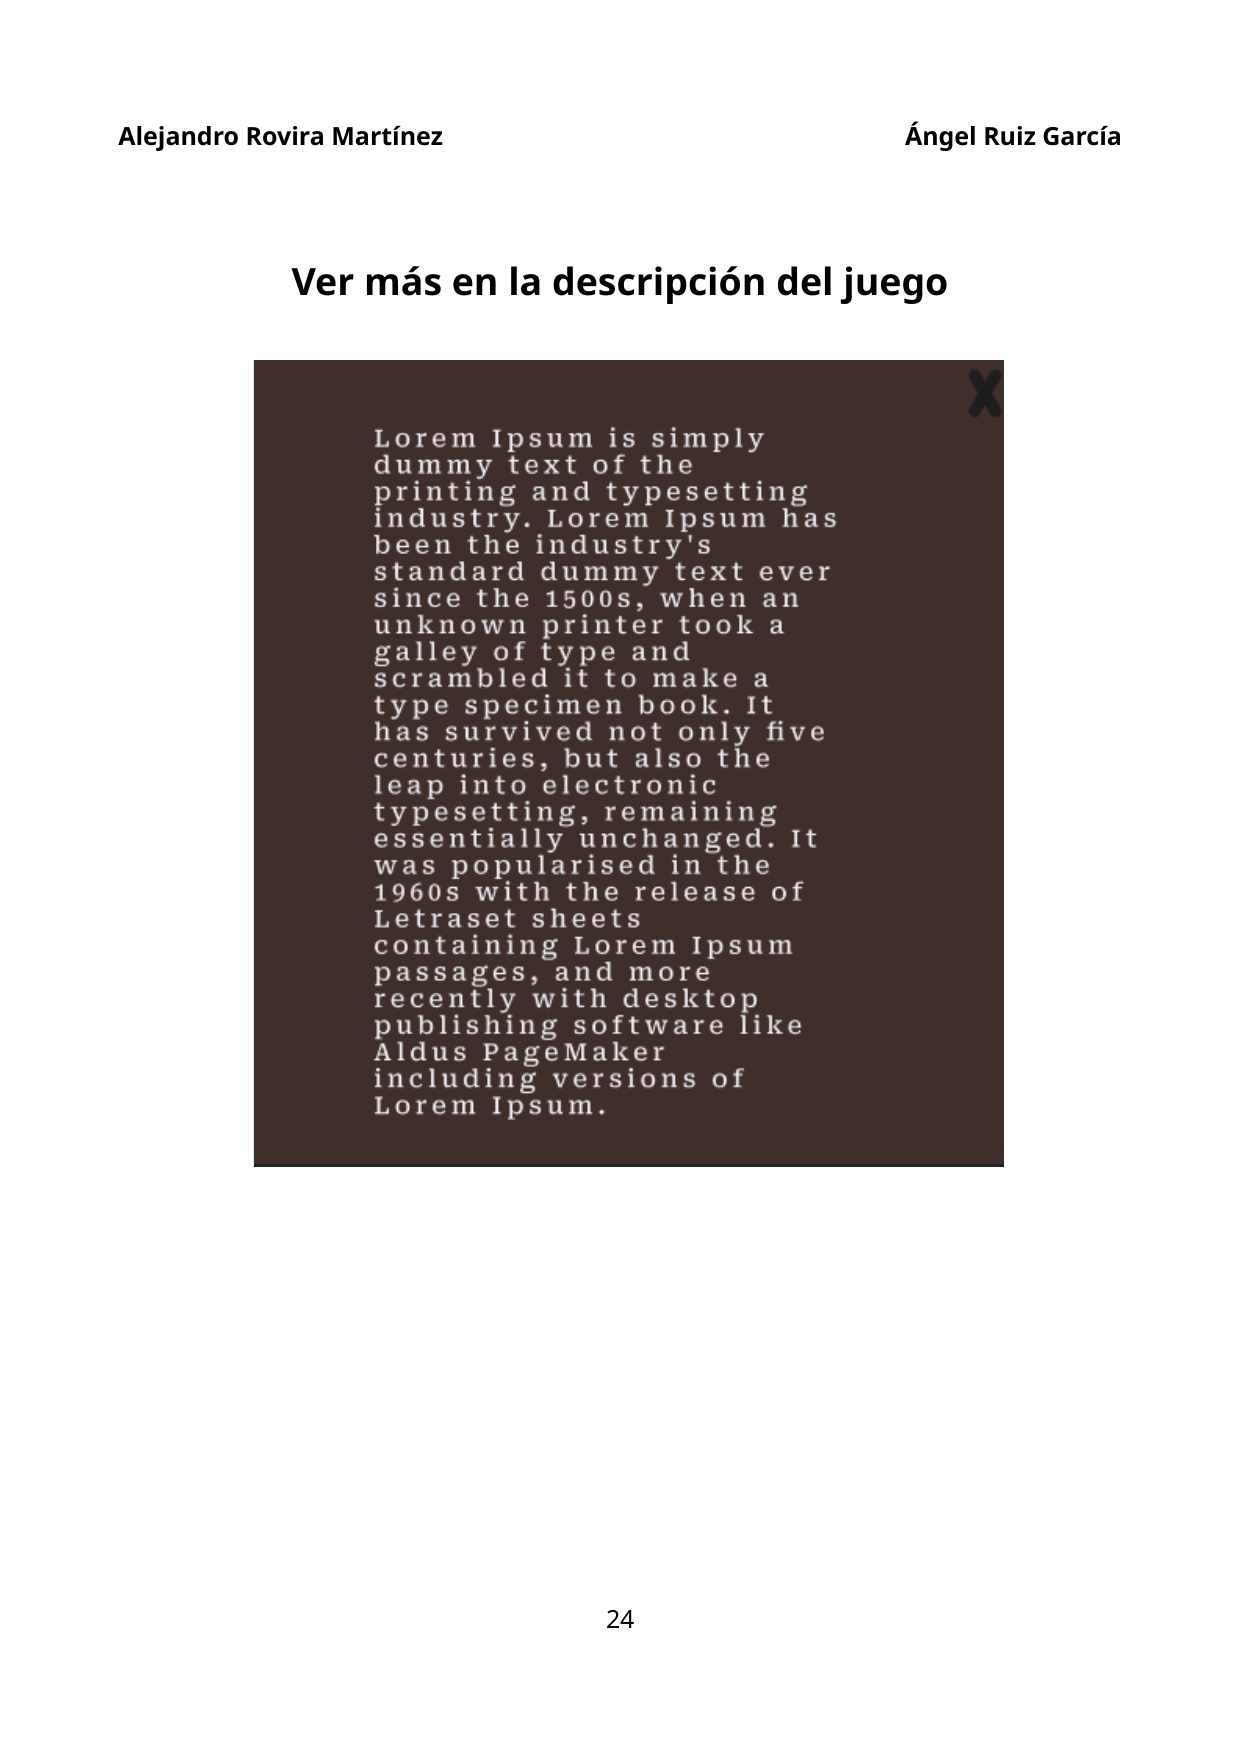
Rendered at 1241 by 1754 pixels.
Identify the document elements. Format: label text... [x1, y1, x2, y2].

text Ver más en la descripción del juego [118, 255, 1122, 306]
picture [253, 360, 1004, 1167]
